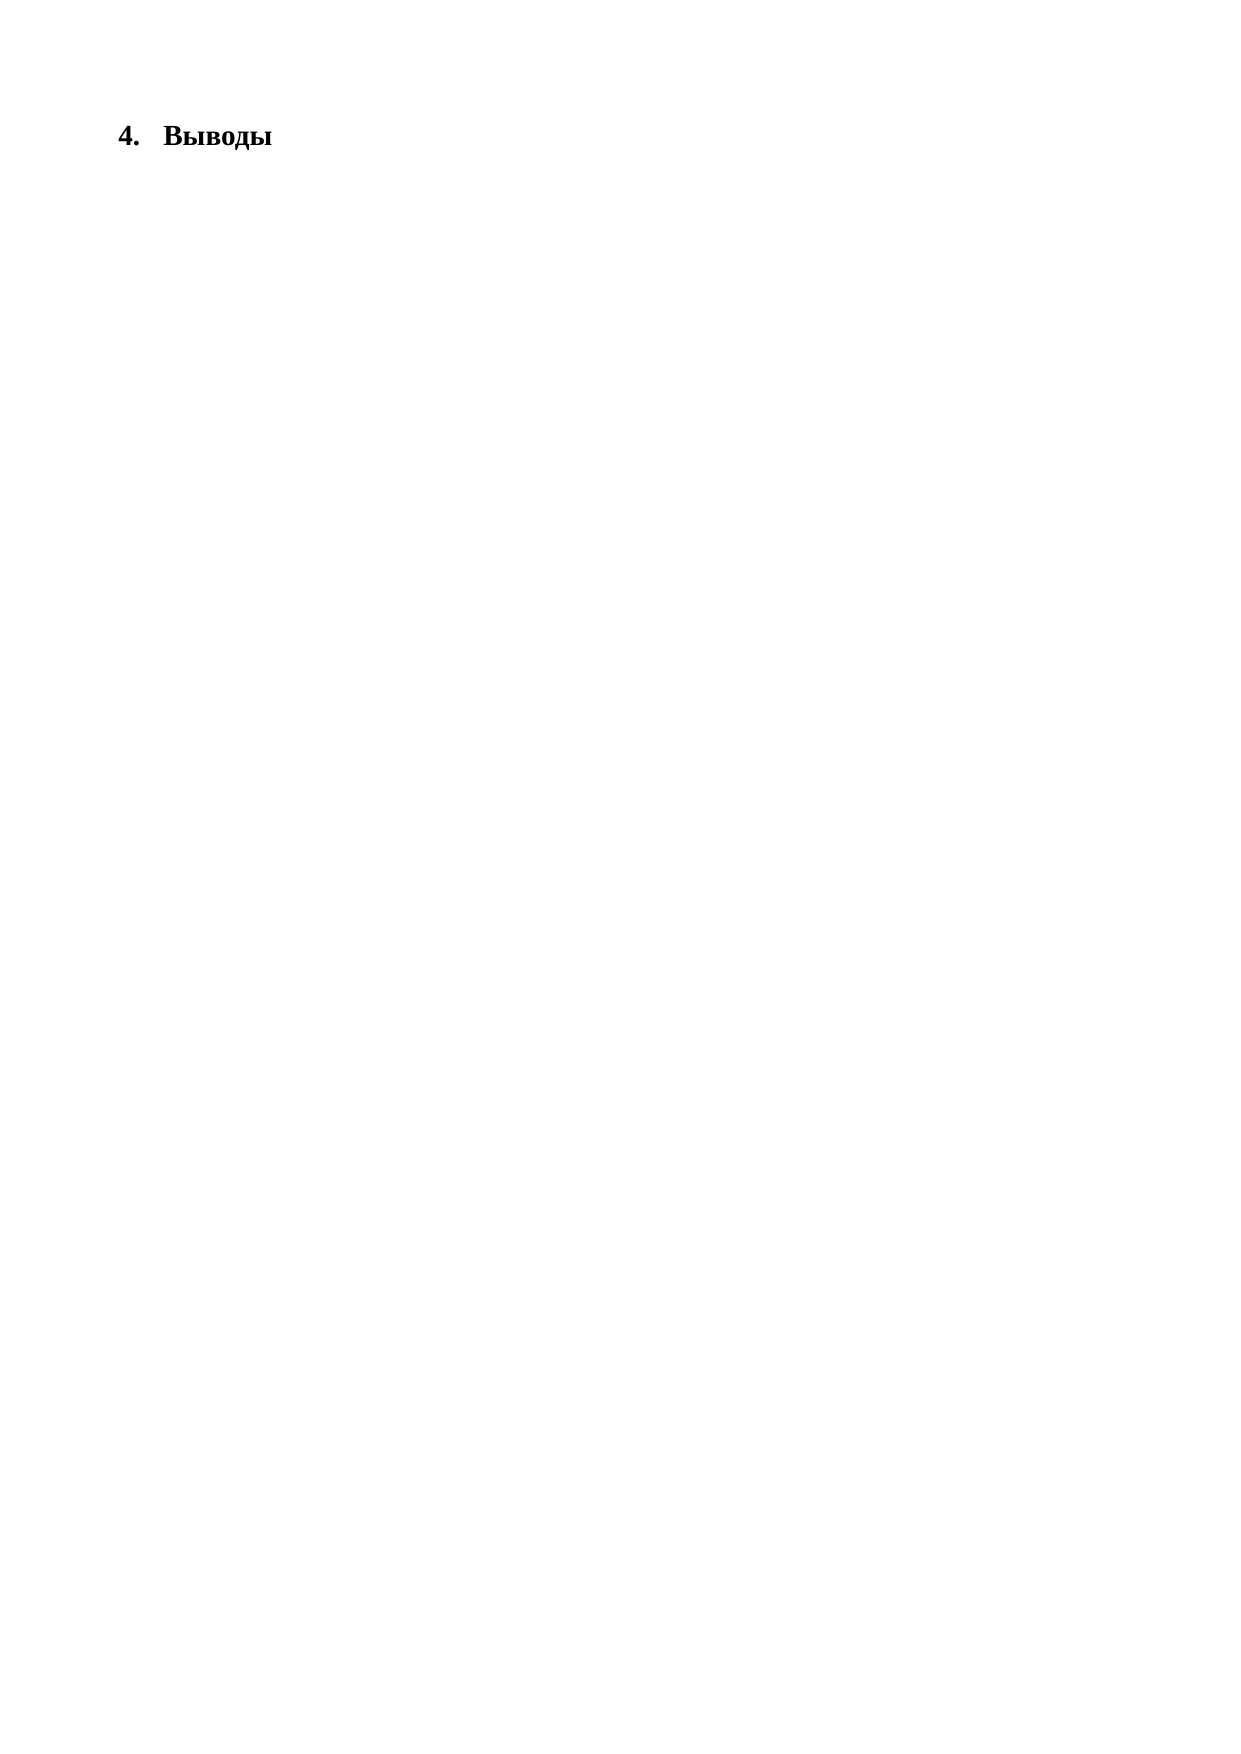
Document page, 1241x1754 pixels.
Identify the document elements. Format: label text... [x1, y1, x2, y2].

subtitle Выводы [118, 118, 1122, 152]
